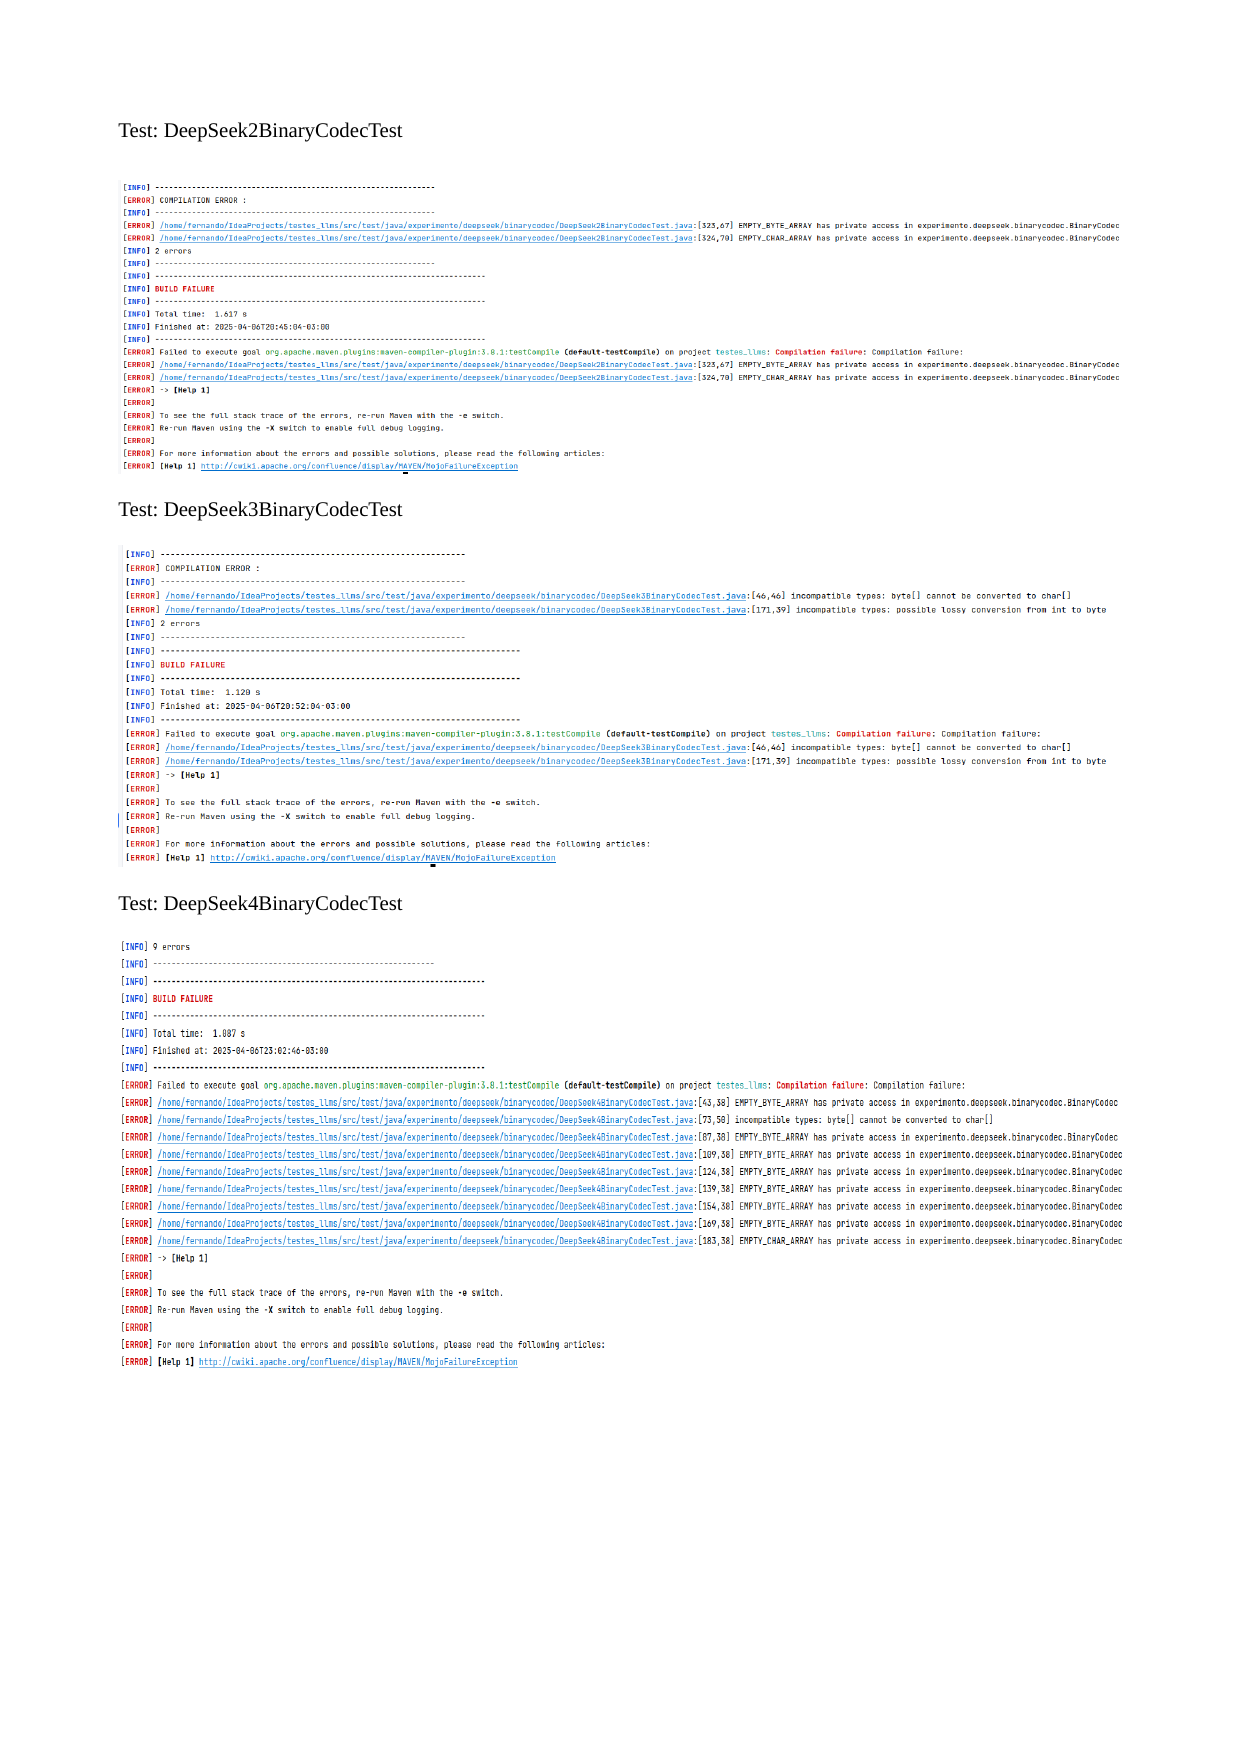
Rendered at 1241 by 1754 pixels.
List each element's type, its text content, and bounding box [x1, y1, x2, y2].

text Test: DeepSeek3BinaryCodecTest [118, 497, 1122, 521]
text Test: DeepSeek2BinaryCodecTest [118, 118, 1122, 142]
picture [118, 180, 1123, 474]
picture [118, 545, 1123, 867]
picture [118, 938, 1123, 1368]
text Test: DeepSeek4BinaryCodecTest [118, 891, 1122, 915]
